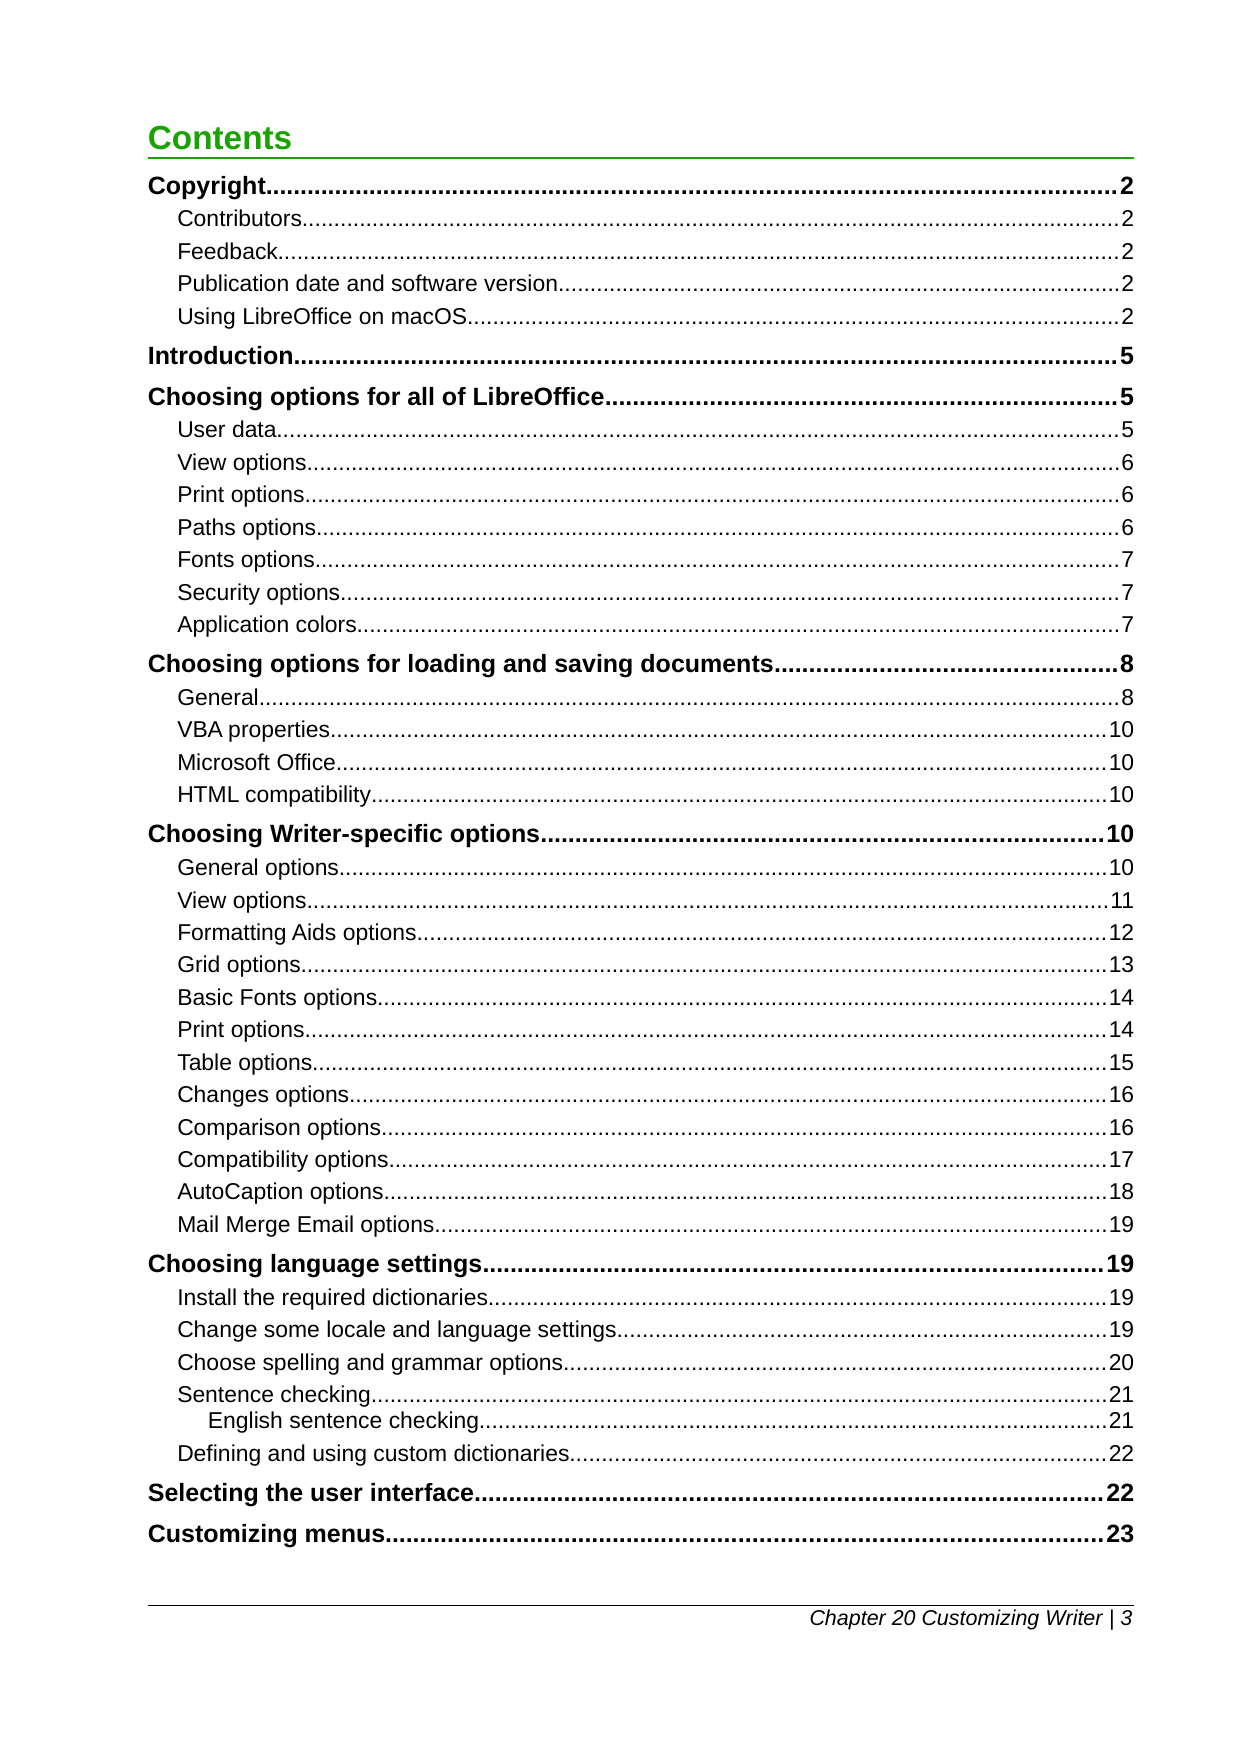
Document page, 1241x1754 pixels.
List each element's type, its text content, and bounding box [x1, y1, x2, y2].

text Formatting Aids options 12 [177, 919, 1134, 945]
text Change some locale and language settings 19 [177, 1316, 1134, 1342]
text Compatibility options 17 [177, 1146, 1134, 1172]
text Using LibreOffice on macOS 2 [177, 303, 1134, 329]
text Feedback 2 [177, 238, 1134, 264]
text Publication date and software version 2 [177, 270, 1134, 297]
text Introduction 5 [148, 341, 1134, 370]
text View options 11 [177, 887, 1134, 913]
text HTML compatibility 10 [177, 781, 1134, 807]
text Table options 15 [177, 1049, 1134, 1075]
text Copyright 2 [148, 171, 1134, 199]
text Choose spelling and grammar options 20 [177, 1348, 1134, 1375]
text Choosing Writer-specific options 10 [148, 819, 1134, 848]
text Comparison options 16 [177, 1113, 1134, 1140]
text Basic Fonts options 14 [177, 984, 1134, 1010]
text View options 6 [177, 449, 1134, 475]
text Selecting the user interface 22 [148, 1478, 1134, 1507]
text Grid options 13 [177, 951, 1134, 978]
text Application colors 7 [177, 611, 1134, 637]
text Customizing menus 23 [148, 1519, 1134, 1547]
text VBA properties 10 [177, 716, 1134, 743]
text User data 5 [177, 416, 1134, 443]
text Sentence checking 21 [177, 1381, 1134, 1407]
text Choosing language settings 19 [148, 1249, 1134, 1278]
text Changes options 16 [177, 1081, 1134, 1107]
text Defining and using custom dictionaries 22 [177, 1440, 1134, 1466]
text Choosing options for loading and saving documents 8 [148, 649, 1134, 678]
text Microsoft Office 10 [177, 749, 1134, 775]
text Fonts options 7 [177, 546, 1134, 572]
text Install the required dictionaries 19 [177, 1284, 1134, 1310]
text Contributors 2 [177, 205, 1134, 232]
text Print options 6 [177, 481, 1134, 508]
text Security options 7 [177, 578, 1134, 605]
text English sentence checking 21 [208, 1407, 1134, 1434]
text Choosing options for all of LibreOffice 5 [148, 382, 1134, 410]
text Print options 14 [177, 1016, 1134, 1043]
subtitle Contents [148, 118, 1134, 157]
text General 8 [177, 684, 1134, 710]
text General options 10 [177, 854, 1134, 881]
text Paths options 6 [177, 514, 1134, 540]
text Mail Merge Email options 19 [177, 1211, 1134, 1237]
text AutoCaption options 18 [177, 1178, 1134, 1204]
